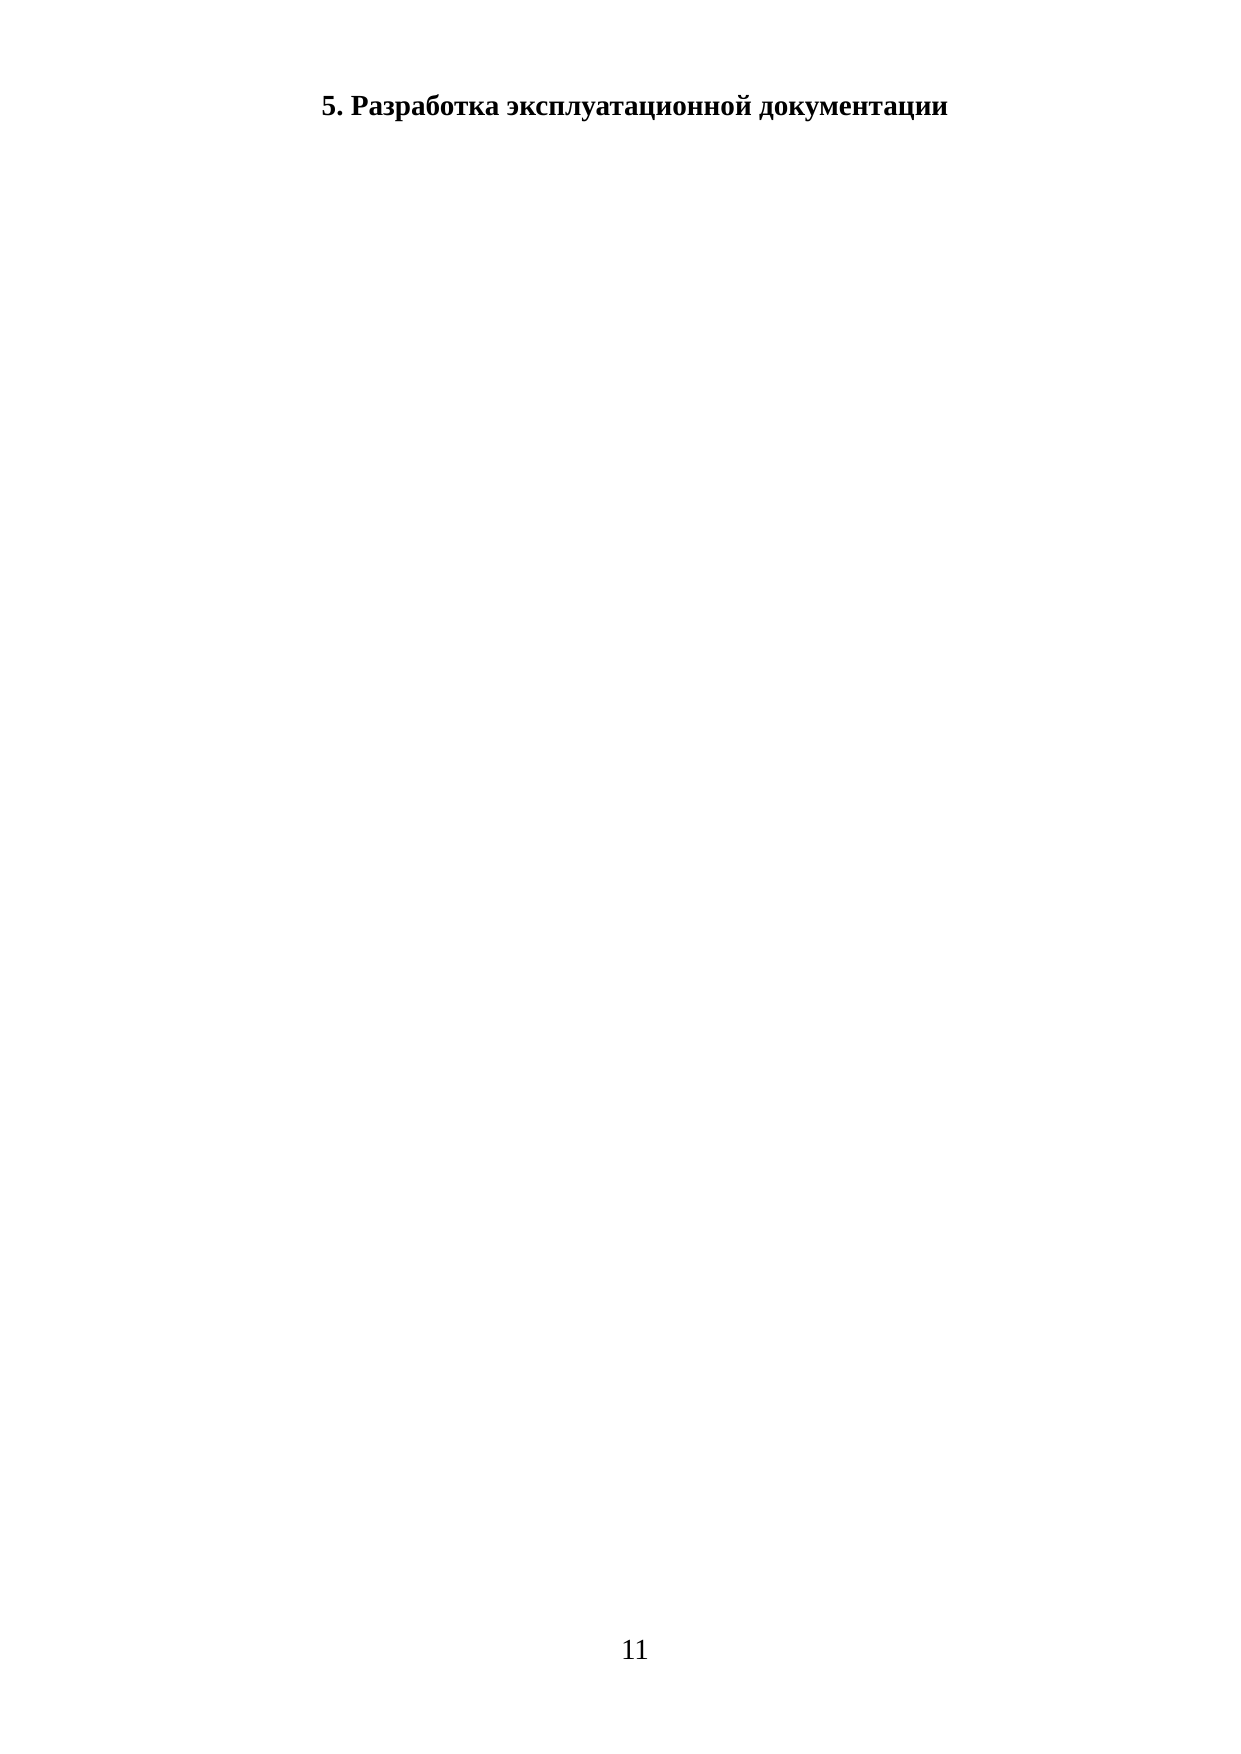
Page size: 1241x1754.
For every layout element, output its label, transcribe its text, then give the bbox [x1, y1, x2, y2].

subtitle Разработка эксплуатационной документации [118, 88, 1152, 122]
